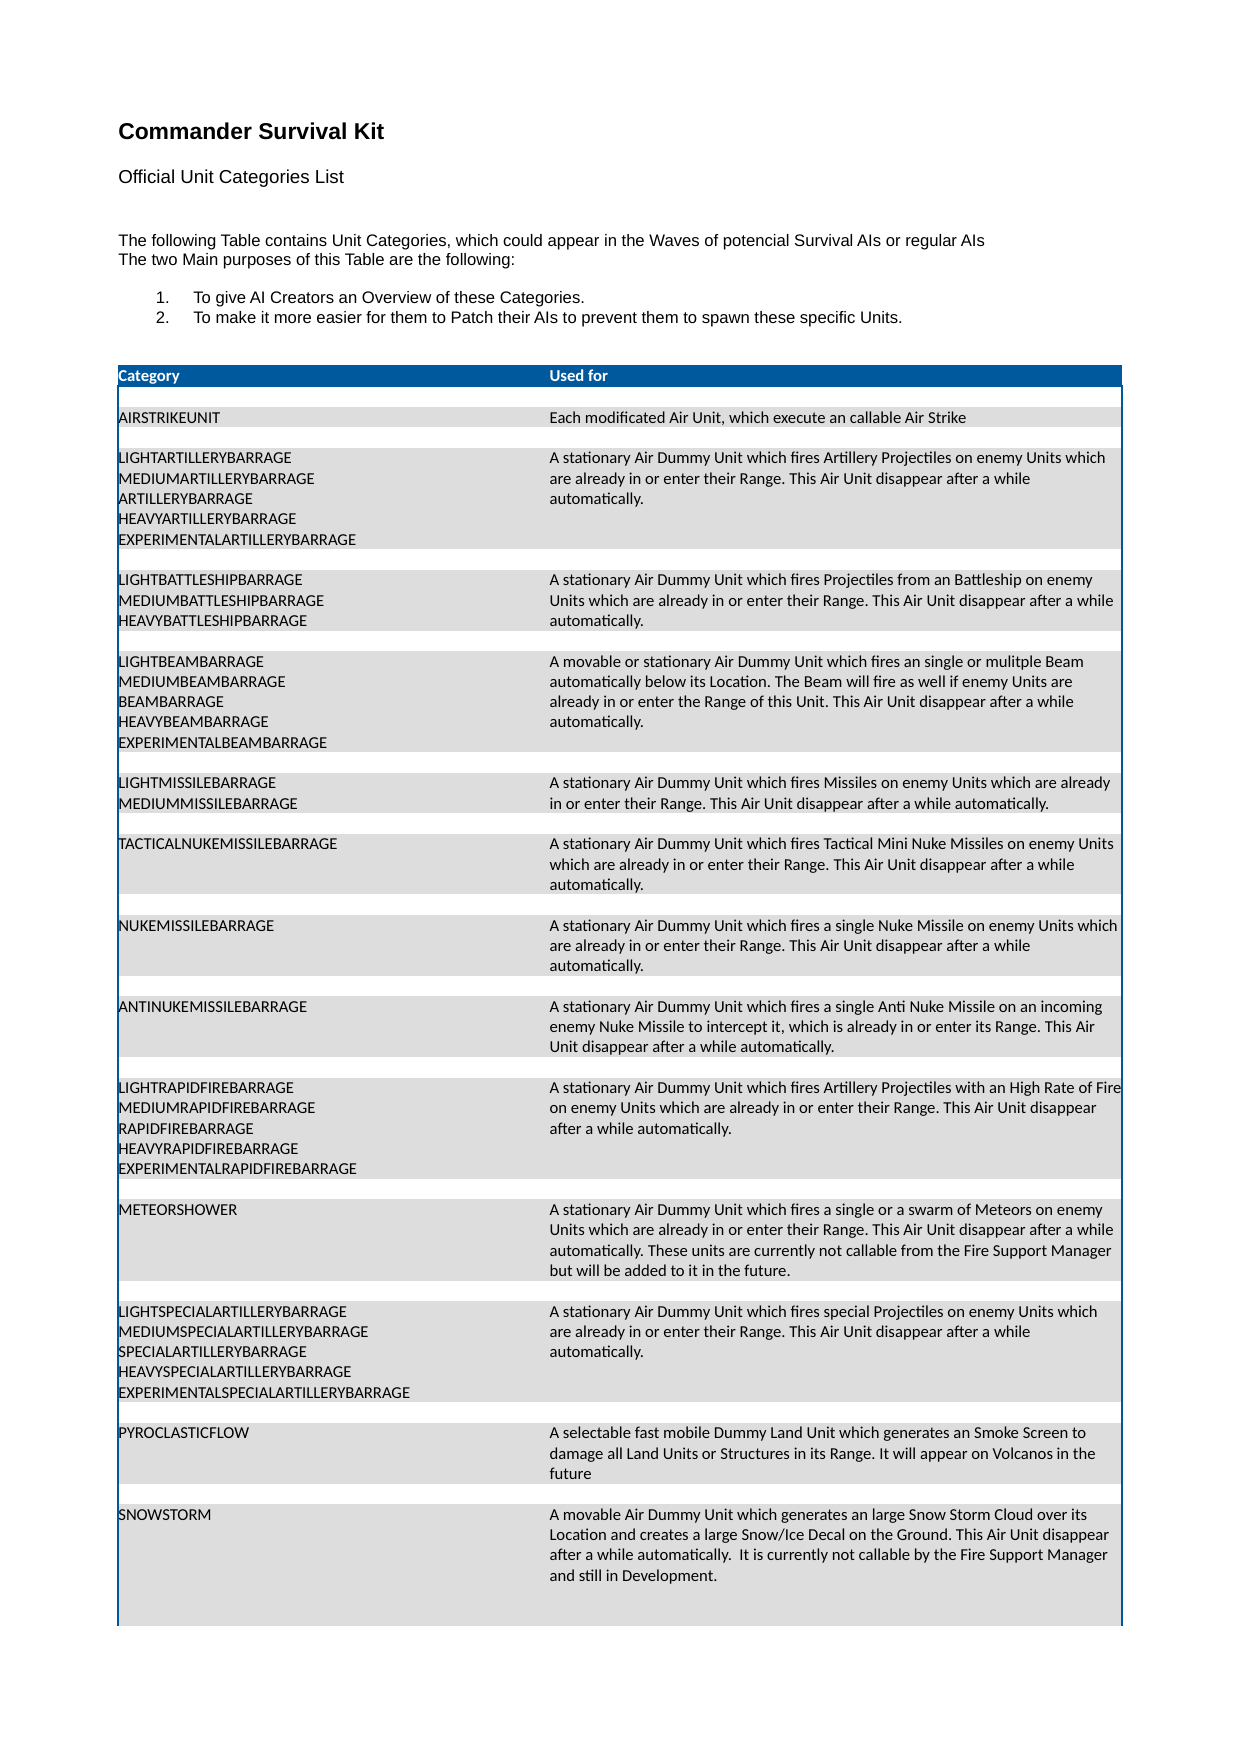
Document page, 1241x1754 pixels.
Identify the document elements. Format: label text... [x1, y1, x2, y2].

table_cell [549, 387, 1121, 407]
table_cell A movable Air Dummy Unit which generates an large Snow Storm Cloud over its Location and creates a large Snow/Ice Decal on the Ground. This Air Unit disappear after a while automatically. It is currently not callable by the Fire Support Manager and still in Development. [549, 1504, 1121, 1626]
table_cell [549, 1281, 1121, 1301]
table_header Category [118, 365, 549, 385]
table_cell [549, 813, 1121, 834]
table_cell [549, 1484, 1121, 1504]
table_cell [119, 549, 549, 569]
table_cell LIGHTARTILLERYBARRAGE MEDIUMARTILLERYBARRAGE ARTILLERYBARRAGE HEAVYARTILLERYBARRAGE EXPERIMENTALARTILLERYBARRAGE [119, 448, 549, 549]
table_cell A stationary Air Dummy Unit which fires a single Nuke Missile on enemy Units which are already in or enter their Range. This Air Unit disappear after a while automatically. [549, 915, 1121, 976]
table_cell [549, 549, 1121, 569]
table_cell [549, 428, 1121, 448]
table_cell [119, 1057, 549, 1077]
table_cell NUKEMISSILEBARRAGE [119, 915, 549, 976]
table_cell A stationary Air Dummy Unit which fires Missiles on enemy Units which are already in or enter their Range. This Air Unit disappear after a while automatically. [549, 773, 1121, 813]
table_cell [549, 1179, 1121, 1199]
table_cell [549, 895, 1121, 915]
table_cell [119, 976, 549, 996]
table_cell A stationary Air Dummy Unit which fires Artillery Projectiles on enemy Units which are already in or enter their Range. This Air Unit disappear after a while automatically. [549, 448, 1121, 549]
list To make it more easier for them to Patch their AIs to prevent them to spawn these specific Units. [156, 307, 1122, 327]
table_cell LIGHTBATTLESHIPBARRAGE MEDIUMBATTLESHIPBARRAGE HEAVYBATTLESHIPBARRAGE [119, 570, 549, 631]
table_cell [119, 387, 549, 407]
table_cell ANTINUKEMISSILEBARRAGE [119, 996, 549, 1057]
table_cell SNOWSTORM [119, 1504, 549, 1626]
table_cell [549, 753, 1121, 773]
table_cell Each modificated Air Unit, which execute an callable Air Strike [549, 407, 1121, 427]
list To give AI Creators an Overview of these Categories. [156, 288, 1122, 307]
table_cell [119, 813, 549, 834]
table_cell LIGHTMISSILEBARRAGE MEDIUMMISSILEBARRAGE [119, 773, 549, 813]
table_cell A movable or stationary Air Dummy Unit which fires an single or mulitple Beam automatically below its Location. The Beam will fire as well if enemy Units are already in or enter the Range of this Unit. This Air Unit disappear after a while automatically. [549, 651, 1121, 752]
table_cell LIGHTSPECIALARTILLERYBARRAGE MEDIUMSPECIALARTILLERYBARRAGE SPECIALARTILLERYBARRAGE HEAVYSPECIALARTILLERYBARRAGE EXPERIMENTALSPECIALARTILLERYBARRAGE [119, 1301, 549, 1402]
table_cell [119, 631, 549, 651]
table_cell A stationary Air Dummy Unit which fires Artillery Projectiles with an High Rate of Fire on enemy Units which are already in or enter their Range. This Air Unit disappear after a while automatically. [549, 1078, 1121, 1179]
text The two Main purposes of this Table are the following: [118, 250, 1122, 288]
table_cell AIRSTRIKEUNIT [119, 407, 549, 427]
table_header Used for [549, 365, 1122, 385]
table_cell A stationary Air Dummy Unit which fires Projectiles from an Battleship on enemy Units which are already in or enter their Range. This Air Unit disappear after a while automatically. [549, 570, 1121, 631]
table_cell A stationary Air Dummy Unit which fires Tactical Mini Nuke Missiles on enemy Units which are already in or enter their Range. This Air Unit disappear after a while automatically. [549, 834, 1121, 894]
text Official Unit Categories List [118, 166, 1122, 188]
table_cell [549, 1057, 1121, 1077]
table_cell [119, 1484, 549, 1504]
table_cell METEORSHOWER [119, 1199, 549, 1281]
table_cell [119, 1403, 549, 1423]
table_cell [119, 428, 549, 448]
table_cell [119, 753, 549, 773]
table_cell PYROCLASTICFLOW [119, 1423, 549, 1484]
table_cell [119, 1281, 549, 1301]
table_cell A selectable fast mobile Dummy Land Unit which generates an Smoke Screen to damage all Land Units or Structures in its Range. It will appear on Volcanos in the future [549, 1423, 1121, 1484]
table_cell LIGHTRAPIDFIREBARRAGE MEDIUMRAPIDFIREBARRAGE RAPIDFIREBARRAGE HEAVYRAPIDFIREBARRAGE EXPERIMENTALRAPIDFIREBARRAGE [119, 1078, 549, 1179]
table_cell TACTICALNUKEMISSILEBARRAGE [119, 834, 549, 894]
table_cell [119, 895, 549, 915]
table_cell A stationary Air Dummy Unit which fires special Projectiles on enemy Units which are already in or enter their Range. This Air Unit disappear after a while automatically. [549, 1301, 1121, 1402]
table_cell [549, 631, 1121, 651]
table_cell A stationary Air Dummy Unit which fires a single or a swarm of Meteors on enemy Units which are already in or enter their Range. This Air Unit disappear after a while automatically. These units are currently not callable from the Fire Support Manager but will be added to it in the future. [549, 1199, 1121, 1281]
text Commander Survival Kit [118, 118, 1122, 144]
table_cell [549, 976, 1121, 996]
text The following Table contains Unit Categories, which could appear in the Waves of potencial Survival AIs or regular AIs [118, 231, 1122, 250]
table_cell [549, 1403, 1121, 1423]
table_cell LIGHTBEAMBARRAGE MEDIUMBEAMBARRAGE BEAMBARRAGE HEAVYBEAMBARRAGE EXPERIMENTALBEAMBARRAGE [119, 651, 549, 752]
table_cell [119, 1179, 549, 1199]
table_cell A stationary Air Dummy Unit which fires a single Anti Nuke Missile on an incoming enemy Nuke Missile to intercept it, which is already in or enter its Range. This Air Unit disappear after a while automatically. [549, 996, 1121, 1057]
